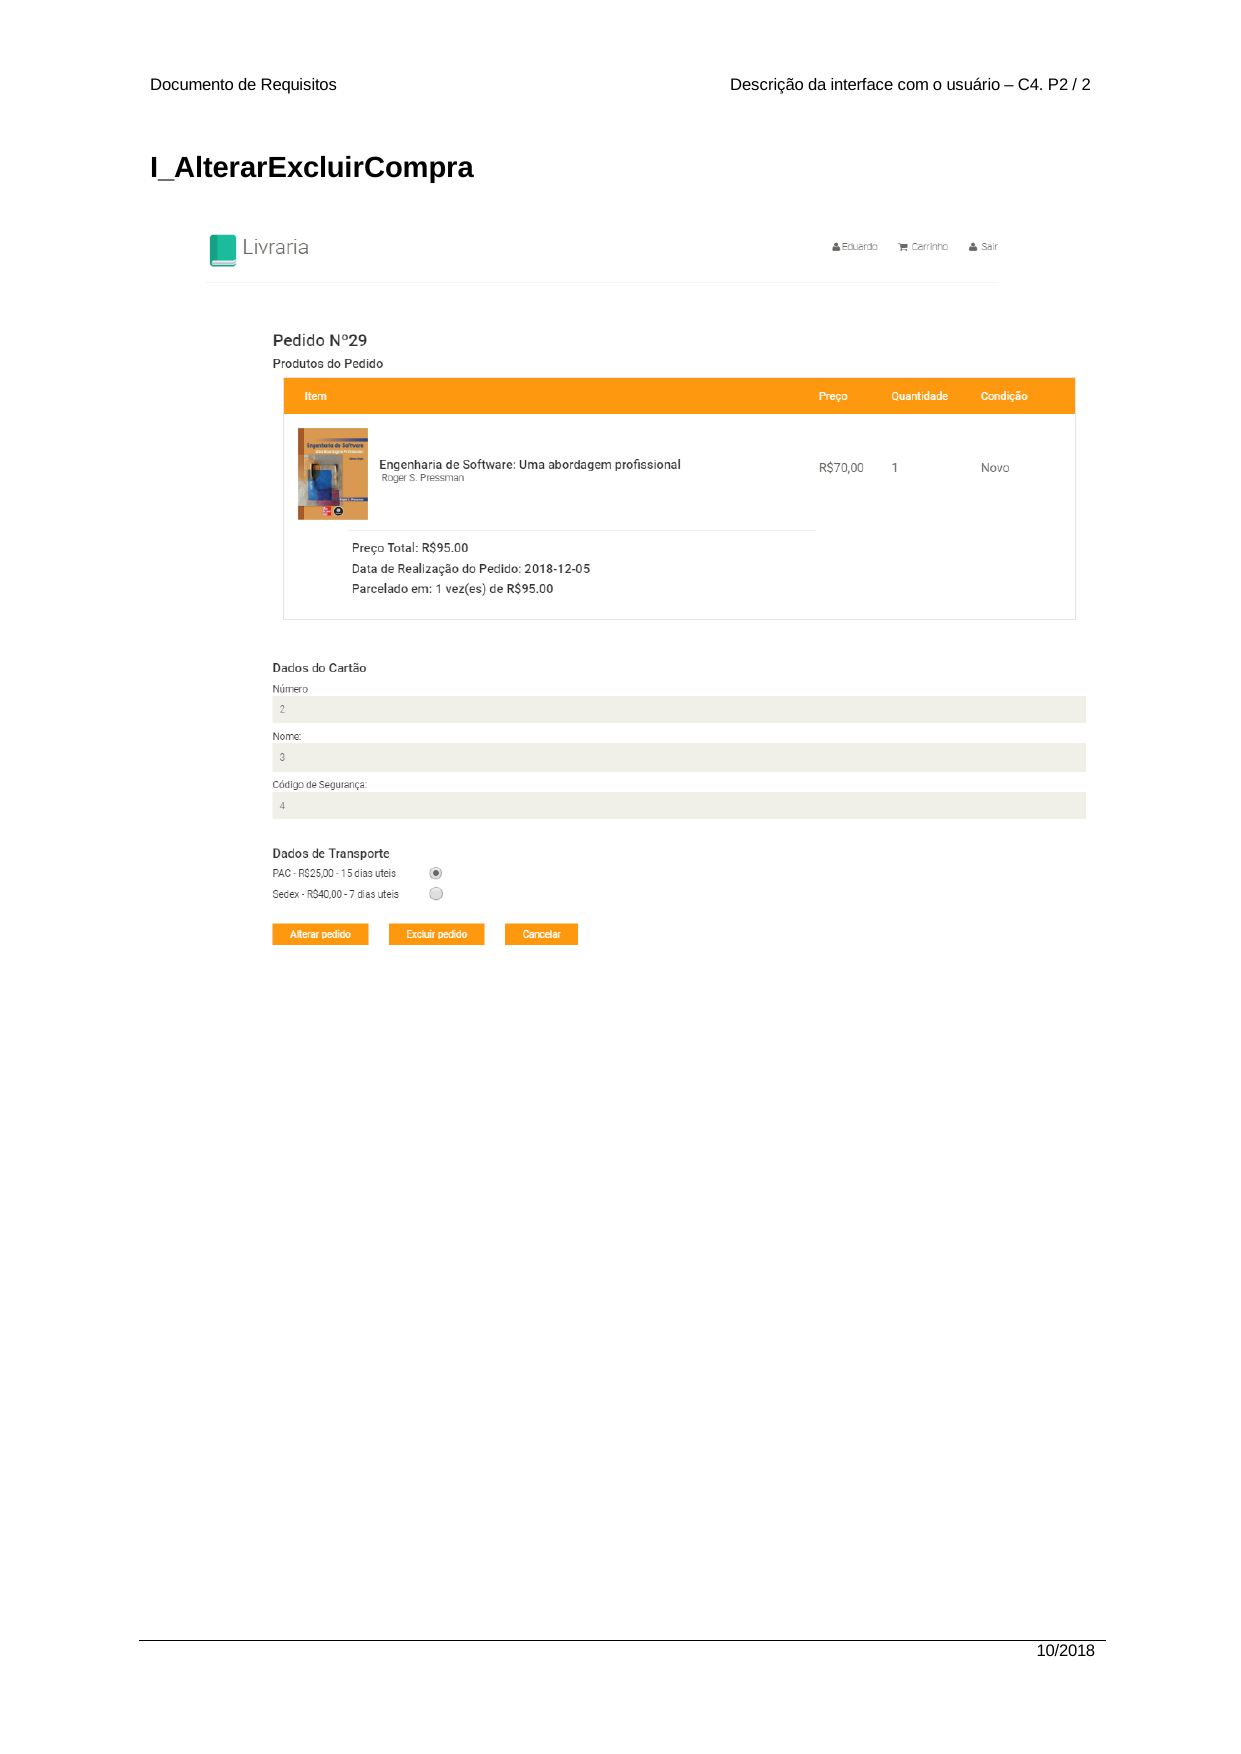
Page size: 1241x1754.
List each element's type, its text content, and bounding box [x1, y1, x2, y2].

picture [157, 225, 1098, 994]
subtitle I_AlterarExcluirCompra [150, 150, 1090, 183]
